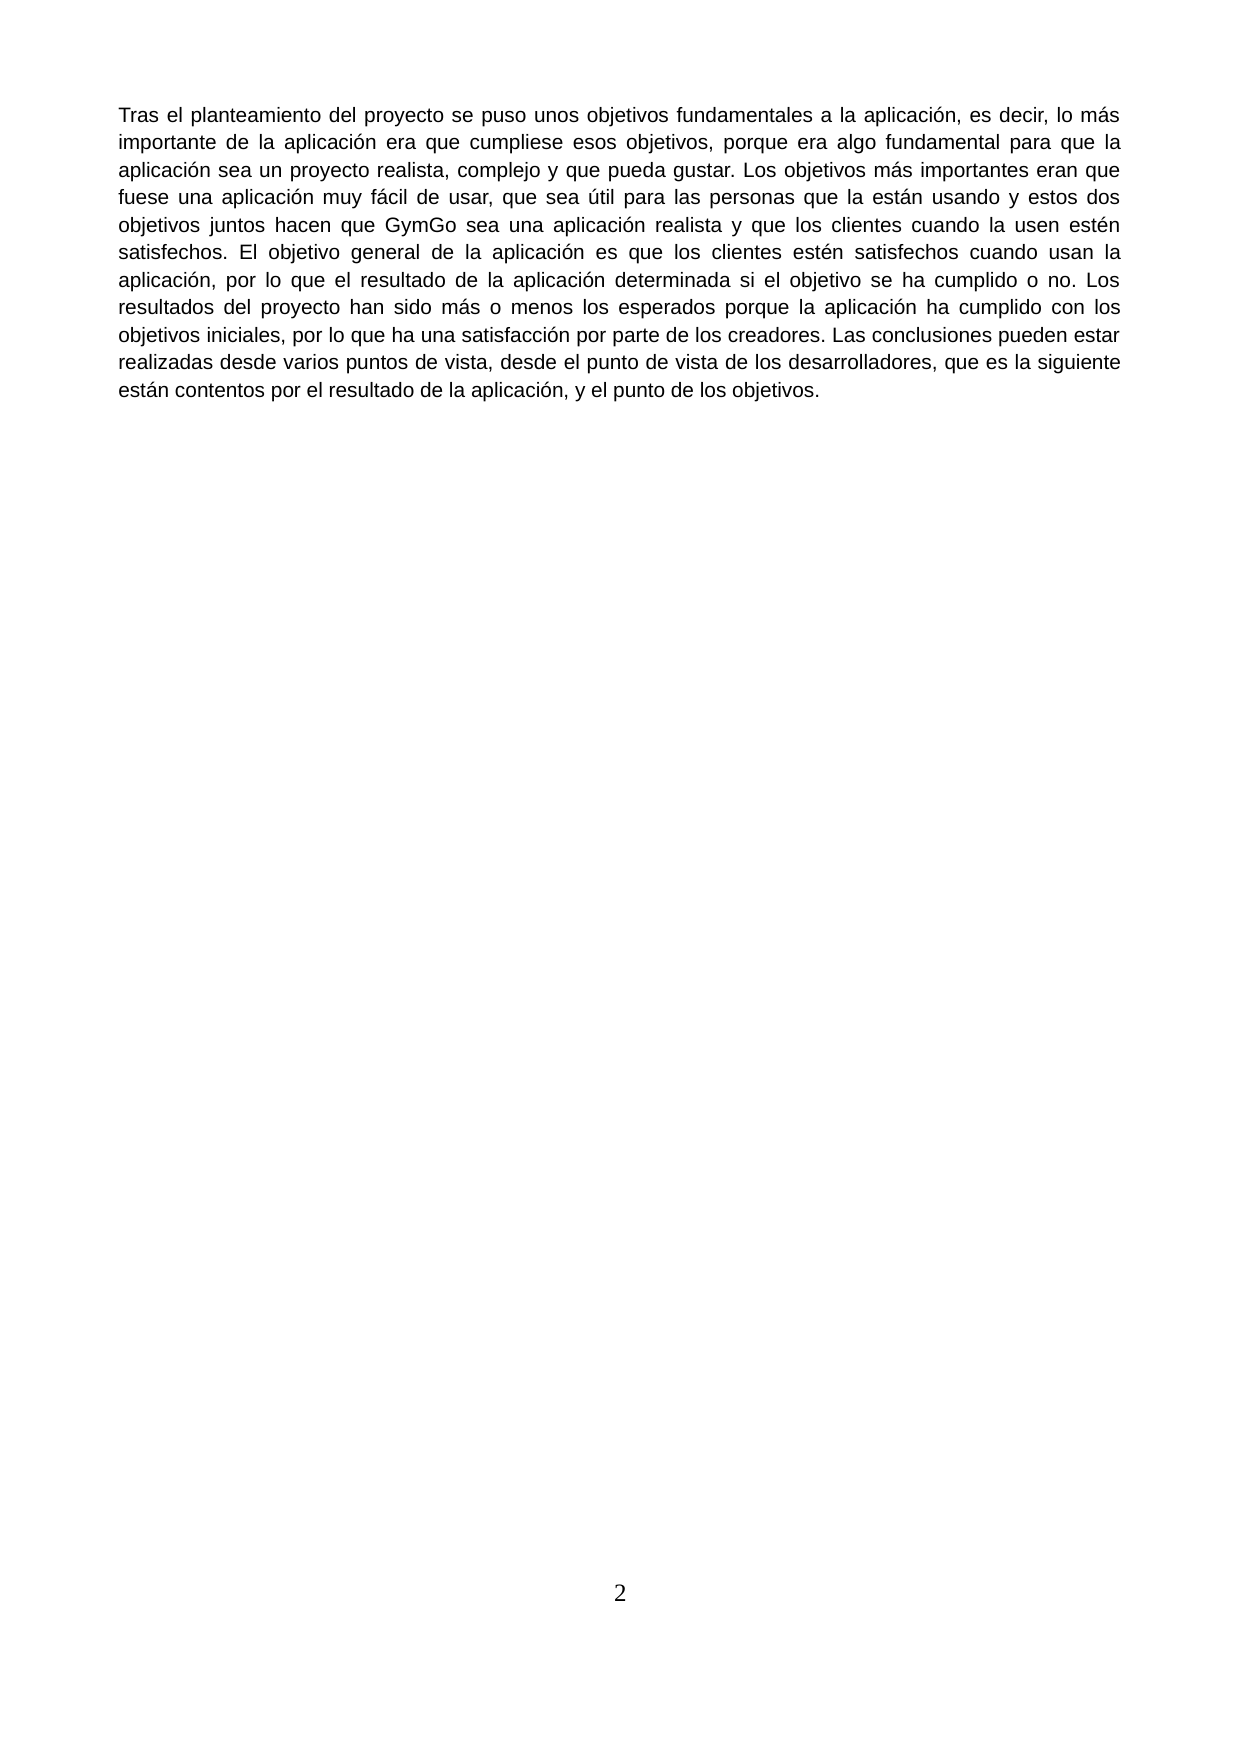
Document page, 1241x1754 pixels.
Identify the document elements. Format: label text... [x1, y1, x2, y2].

text Tras el planteamiento del proyecto se puso unos objetivos fundamentales a la aplicación, es decir, lo más importante de la aplicación era que cumpliese esos objetivos, porque era algo fundamental para que la aplicación sea un proyecto realista, complejo y que pueda gustar. Los objetivos más importantes eran que fuese una aplicación muy fácil de usar, que sea útil para las personas que la están usando y estos dos objetivos juntos hacen que GymGo sea una aplicación realista y que los clientes cuando la usen estén satisfechos. El objetivo general de la aplicación es que los clientes estén satisfechos cuando usan la aplicación, por lo que el resultado de la aplicación determinada si el objetivo se ha cumplido o no. Los resultados del proyecto han sido más o menos los esperados porque la aplicación ha cumplido con los objetivos iniciales, por lo que ha una satisfacción por parte de los creadores. Las conclusiones pueden estar realizadas desde varios puntos de vista, desde el punto de vista de los desarrolladores, que es la siguiente están contentos por el resultado de la aplicación, y el punto de los objetivos. [118, 102, 1122, 401]
